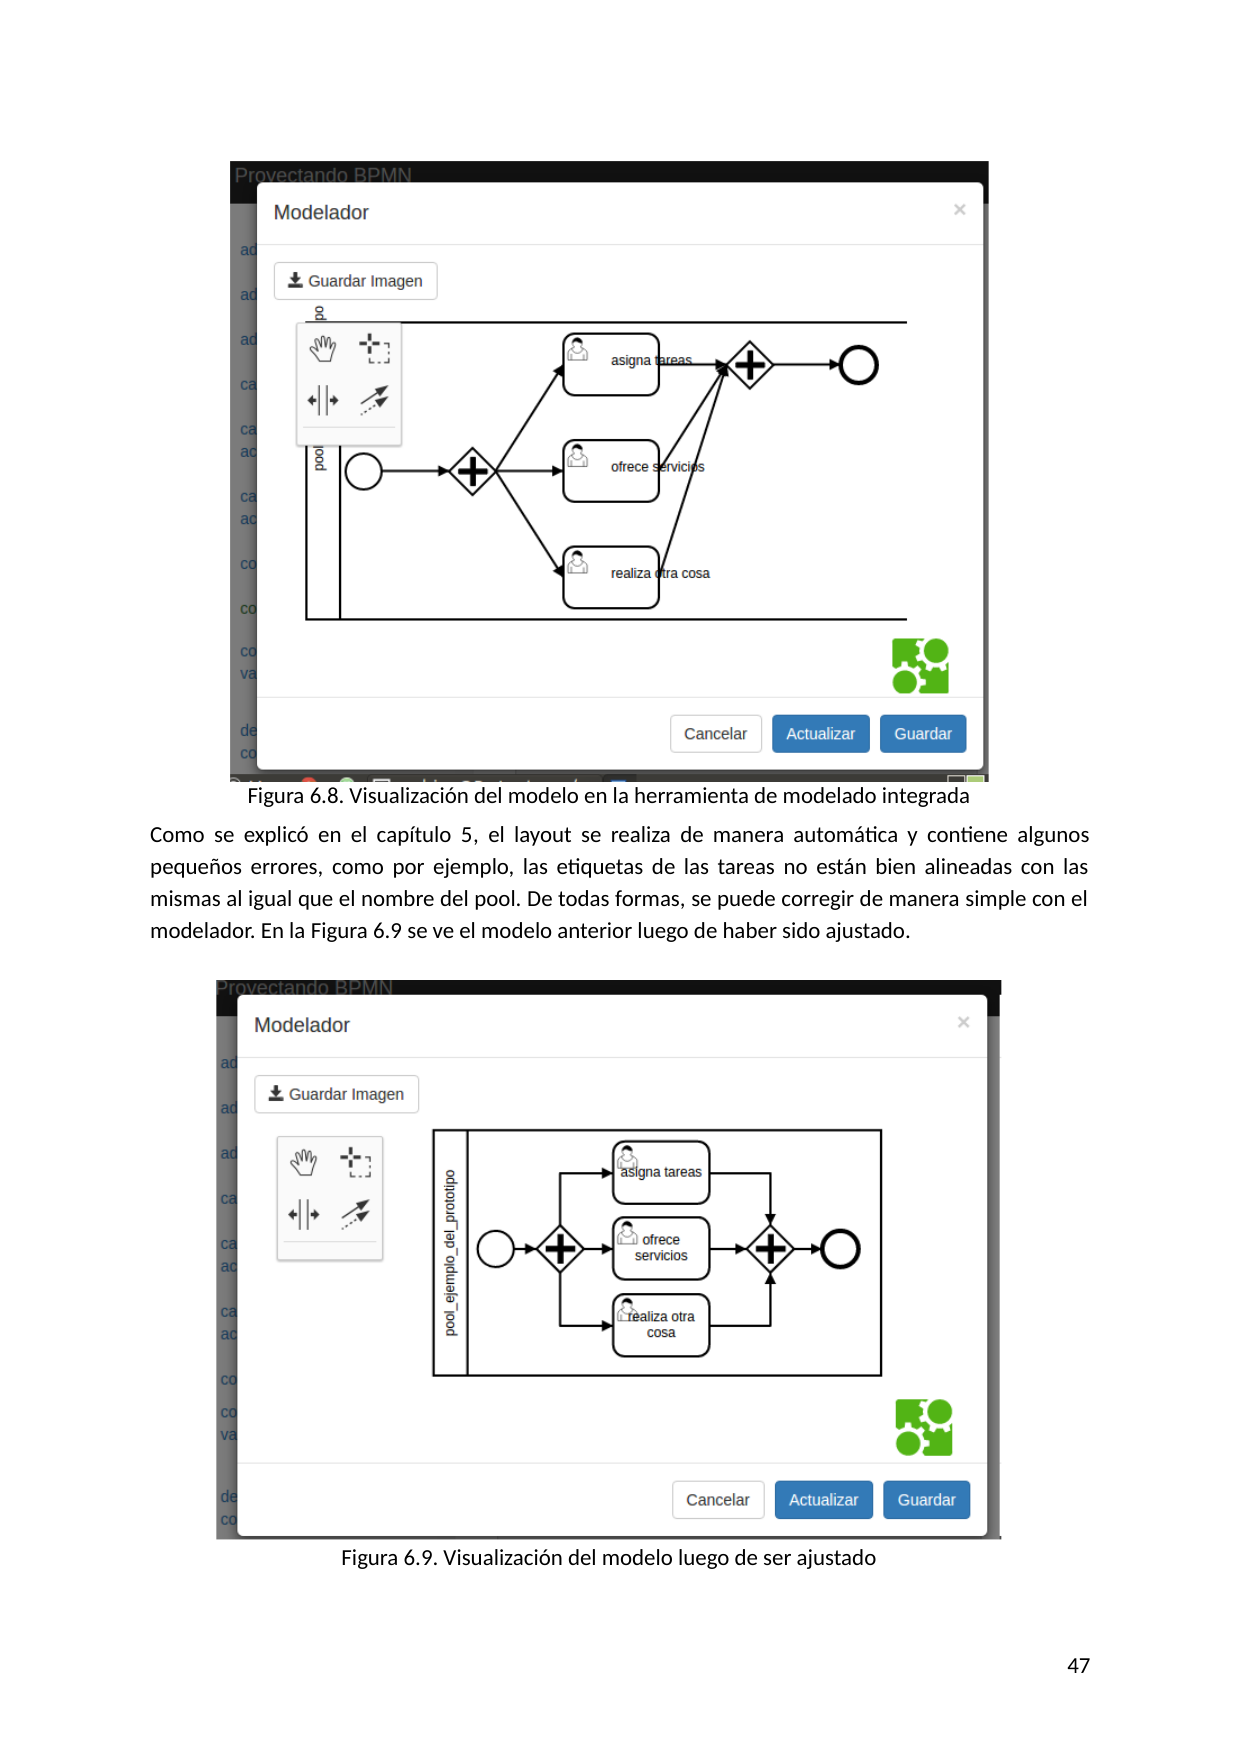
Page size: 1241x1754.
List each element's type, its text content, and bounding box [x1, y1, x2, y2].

table_header Figura 6.9. Visualización del modelo luego de ser ajustado [139, 970, 1079, 1582]
picture [229, 160, 989, 782]
table_header Figura 6.8. Visualización del modelo en la herramienta de modelado integrada [139, 150, 1079, 820]
text Como se explicó en el capítulo 5, el layout se realiza de manera automática y contiene algunos pequeños errores, como por ejemplo, las etiquetas de las tareas no están bien alineadas con las mismas al igual que el nombre del pool. De todas formas, se puede corregir de manera simple con el modelador. En la Figura 6.9 se ve el modelo anterior luego de haber sido ajustado. [150, 820, 1090, 944]
picture [216, 980, 1002, 1544]
